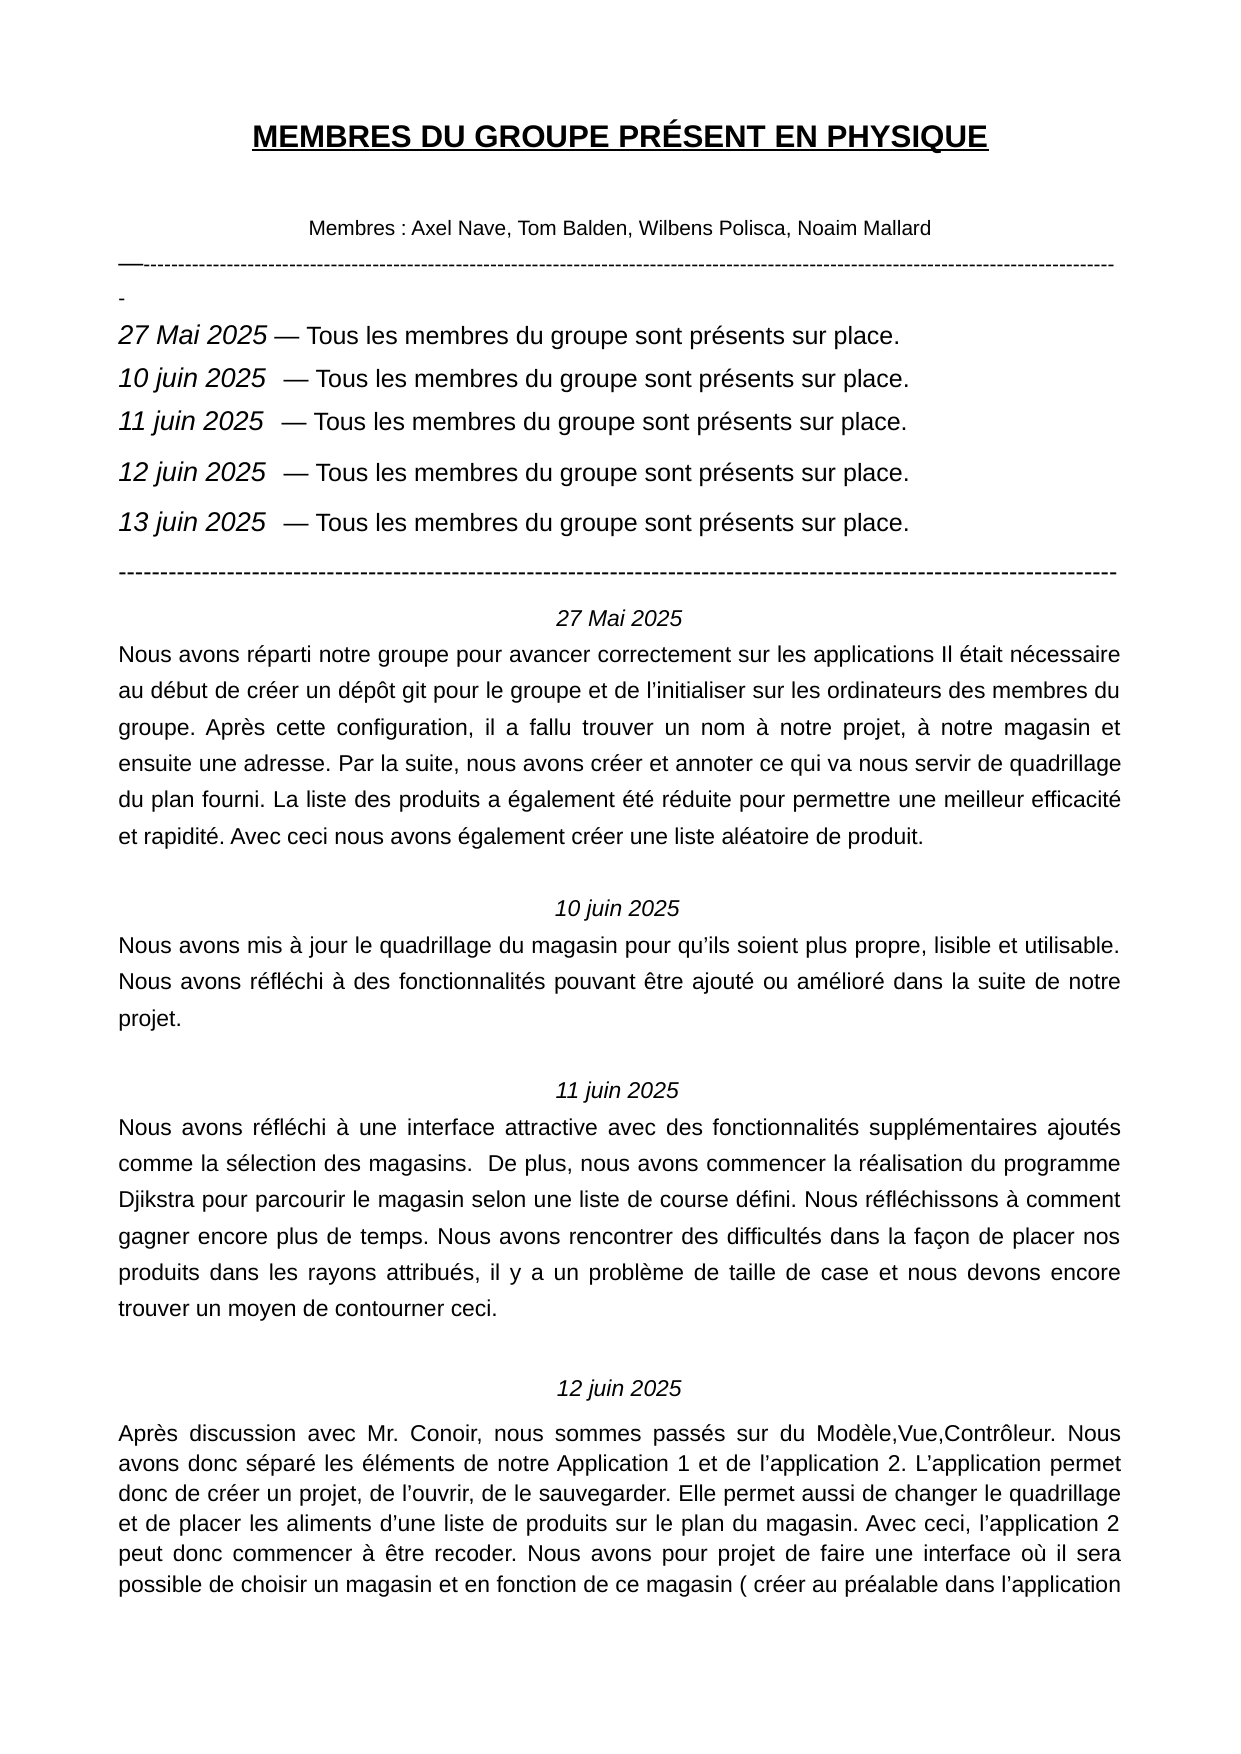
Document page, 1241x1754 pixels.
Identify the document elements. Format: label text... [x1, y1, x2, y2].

text Nous avons mis à jour le quadrillage du magasin pour qu’ils soient plus propre, lisible et utilisable. Nous avons réfléchi à des fonctionnalités pouvant être ajouté ou amélioré dans la suite de notre projet. [118, 932, 1122, 1031]
text 12 juin 2025 — Tous les membres du groupe sont présents sur place. [118, 456, 1122, 487]
text MEMBRES DU GROUPE PRÉSENT EN PHYSIQUE [118, 118, 1122, 154]
text 10 juin 2025 [118, 895, 1122, 922]
text 11 juin 2025 — Tous les membres du groupe sont présents sur place. [118, 405, 1122, 437]
text —--------------------------------------------------------------------------------------------------------------------------------------------- [118, 248, 1122, 310]
text 13 juin 2025 — Tous les membres du groupe sont présents sur place. [118, 506, 1122, 538]
text 27 Mai 2025 [118, 604, 1122, 631]
text ------------------------------------------------------------------------------------------------------------------------ [118, 557, 1122, 586]
text Membres : Axel Nave, Tom Balden, Wilbens Polisca, Noaim Mallard [118, 215, 1122, 239]
text Nous avons réparti notre groupe pour avancer correctement sur les applications Il était nécessaire au début de créer un dépôt git pour le groupe et de l’initialiser sur les ordinateurs des membres du groupe. Après cette configuration, il a fallu trouver un nom à notre projet, à notre magasin et ensuite une adresse. Par la suite, nous avons créer et annoter ce qui va nous servir de quadrillage du plan fourni. La liste des produits a également été réduite pour permettre une meilleur efficacité et rapidité. Avec ceci nous avons également créer une liste aléatoire de produit. [118, 641, 1122, 849]
text Après discussion avec Mr. Conoir, nous sommes passés sur du Modèle,Vue,Contrôleur. Nous avons donc séparé les éléments de notre Application 1 et de l’application 2. L’application permet donc de créer un projet, de l’ouvrir, de le sauvegarder. Elle permet aussi de changer le quadrillage et de placer les aliments d’une liste de produits sur le plan du magasin. Avec ceci, l’application 2 peut donc commencer à être recoder. Nous avons pour projet de faire une interface où il sera possible de choisir un magasin et en fonction de ce magasin ( créer au préalable dans l’application [118, 1419, 1122, 1597]
text Nous avons réfléchi à une interface attractive avec des fonctionnalités supplémentaires ajoutés comme la sélection des magasins. De plus, nous avons commencer la réalisation du programme Djikstra pour parcourir le magasin selon une liste de course défini. Nous réfléchissons à comment gagner encore plus de temps. Nous avons rencontrer des difficultés dans la façon de placer nos produits dans les rayons attribués, il y a un problème de taille de case et nous devons encore trouver un moyen de contourner ceci. [118, 1113, 1122, 1322]
text 12 juin 2025 [118, 1375, 1122, 1401]
text 11 juin 2025 [118, 1077, 1122, 1103]
text 27 Mai 2025 — Tous les membres du groupe sont présents sur place. 10 juin 2025 — Tous les membres du groupe sont présents sur place. [118, 319, 1122, 393]
